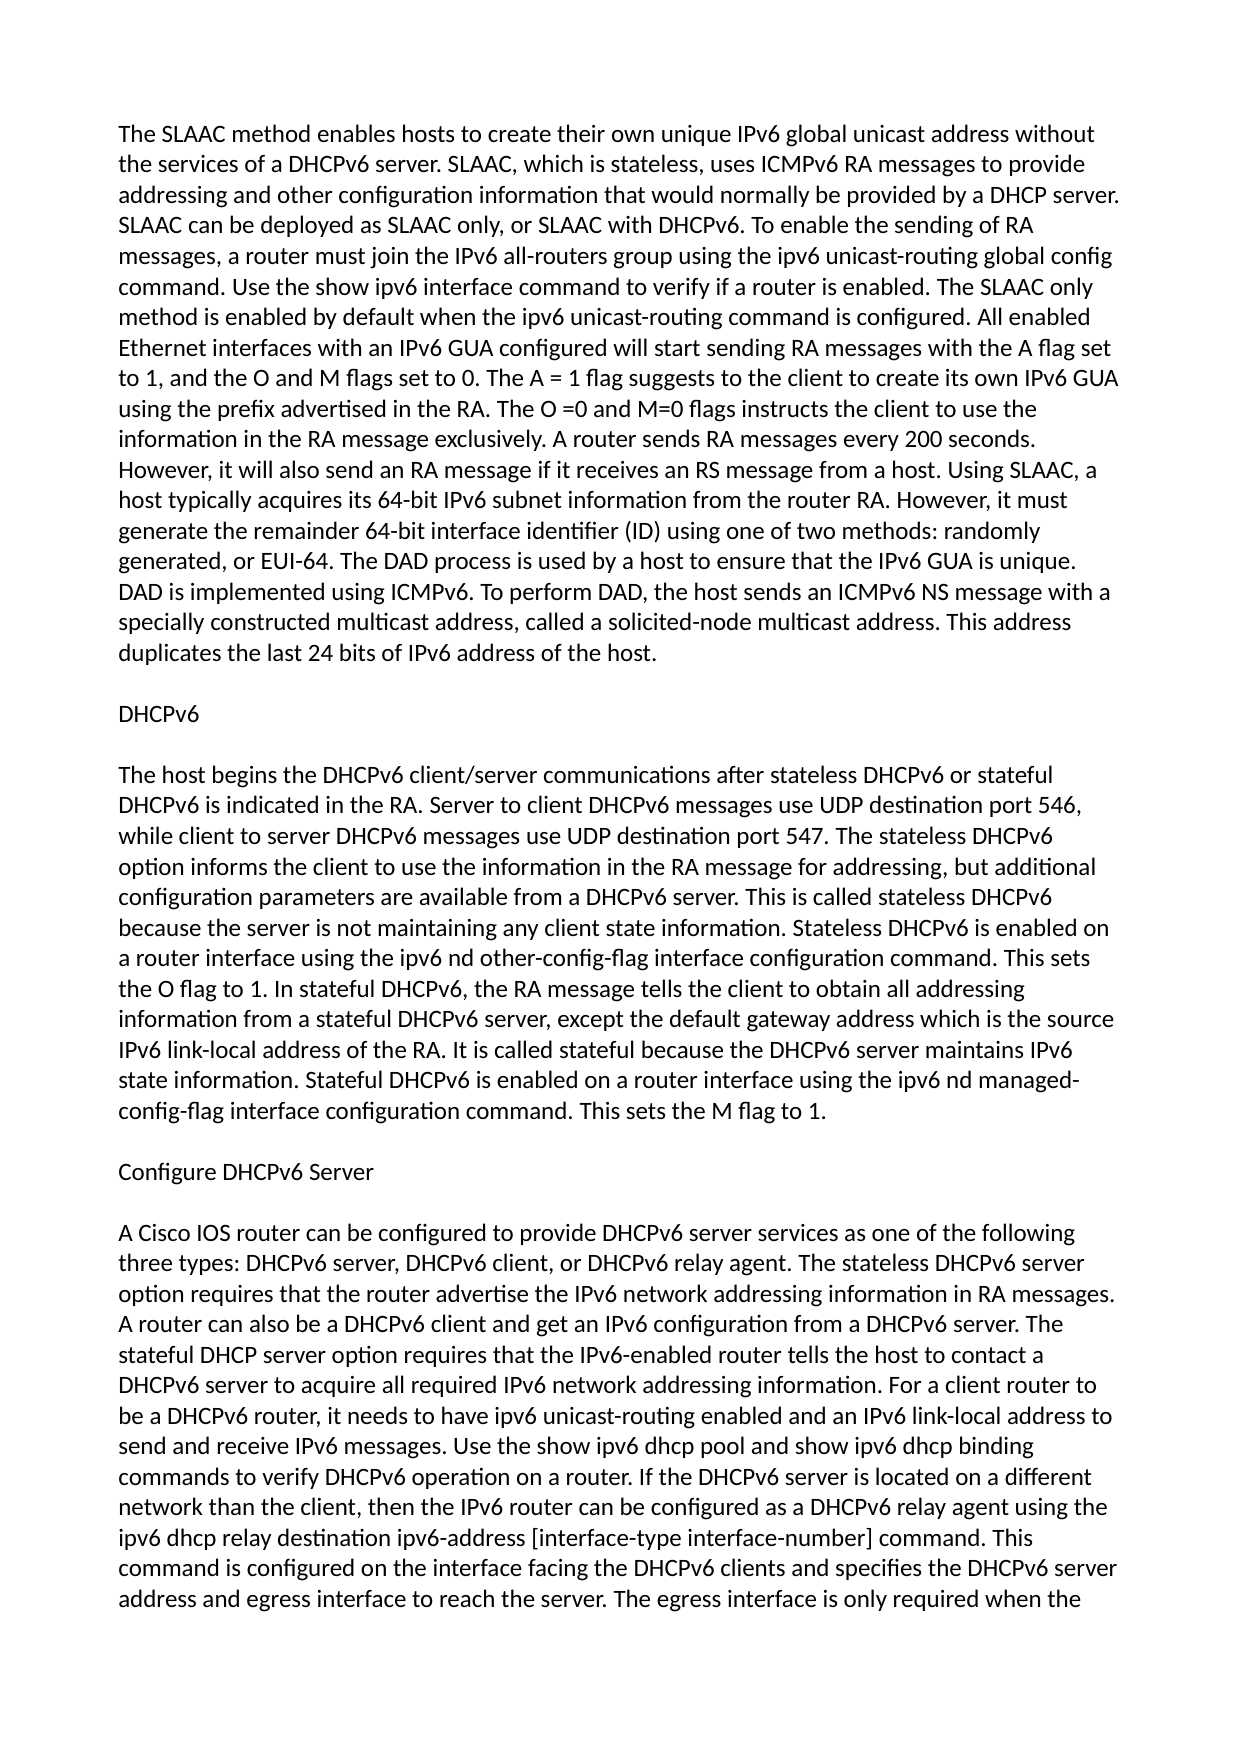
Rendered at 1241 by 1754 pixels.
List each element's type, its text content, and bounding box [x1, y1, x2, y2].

text Configure DHCPv6 Server [118, 1156, 1122, 1186]
text A Cisco IOS router can be configured to provide DHCPv6 server services as one of the following three types: DHCPv6 server, DHCPv6 client, or DHCPv6 relay agent. The stateless DHCPv6 server option requires that the router advertise the IPv6 network addressing information in RA messages. A router can also be a DHCPv6 client and get an IPv6 configuration from a DHCPv6 server. The stateful DHCP server option requires that the IPv6-enabled router tells the host to contact a DHCPv6 server to acquire all required IPv6 network addressing information. For a client router to be a DHCPv6 router, it needs to have ipv6 unicast-routing enabled and an IPv6 link-local address to send and receive IPv6 messages. Use the show ipv6 dhcp pool and show ipv6 dhcp binding commands to verify DHCPv6 operation on a router. If the DHCPv6 server is located on a different network than the client, then the IPv6 router can be configured as a DHCPv6 relay agent using the ipv6 dhcp relay destination ipv6-address [interface-type interface-number] command. This command is configured on the interface facing the DHCPv6 clients and specifies the DHCPv6 server address and egress interface to reach the server. The egress interface is only required when the [118, 1217, 1122, 1614]
text The host begins the DHCPv6 client/server communications after stateless DHCPv6 or stateful DHCPv6 is indicated in the RA. Server to client DHCPv6 messages use UDP destination port 546, while client to server DHCPv6 messages use UDP destination port 547. The stateless DHCPv6 option informs the client to use the information in the RA message for addressing, but additional configuration parameters are available from a DHCPv6 server. This is called stateless DHCPv6 because the server is not maintaining any client state information. Stateless DHCPv6 is enabled on a router interface using the ipv6 nd other-config-flag interface configuration command. This sets the O flag to 1. In stateful DHCPv6, the RA message tells the client to obtain all addressing information from a stateful DHCPv6 server, except the default gateway address which is the source IPv6 link-local address of the RA. It is called stateful because the DHCPv6 server maintains IPv6 state information. Stateful DHCPv6 is enabled on a router interface using the ipv6 nd managed-config-flag interface configuration command. This sets the M flag to 1. [118, 759, 1122, 1125]
text DHCPv6 [118, 698, 1122, 728]
text The SLAAC method enables hosts to create their own unique IPv6 global unicast address without the services of a DHCPv6 server. SLAAC, which is stateless, uses ICMPv6 RA messages to provide addressing and other configuration information that would normally be provided by a DHCP server. SLAAC can be deployed as SLAAC only, or SLAAC with DHCPv6. To enable the sending of RA messages, a router must join the IPv6 all-routers group using the ipv6 unicast-routing global config command. Use the show ipv6 interface command to verify if a router is enabled. The SLAAC only method is enabled by default when the ipv6 unicast-routing command is configured. All enabled Ethernet interfaces with an IPv6 GUA configured will start sending RA messages with the A flag set to 1, and the O and M flags set to 0. The A = 1 flag suggests to the client to create its own IPv6 GUA using the prefix advertised in the RA. The O =0 and M=0 flags instructs the client to use the information in the RA message exclusively. A router sends RA messages every 200 seconds. However, it will also send an RA message if it receives an RS message from a host. Using SLAAC, a host typically acquires its 64-bit IPv6 subnet information from the router RA. However, it must generate the remainder 64-bit interface identifier (ID) using one of two methods: randomly generated, or EUI-64. The DAD process is used by a host to ensure that the IPv6 GUA is unique. DAD is implemented using ICMPv6. To perform DAD, the host sends an ICMPv6 NS message with a specially constructed multicast address, called a solicited-node multicast address. This address duplicates the last 24 bits of IPv6 address of the host. [118, 118, 1122, 667]
